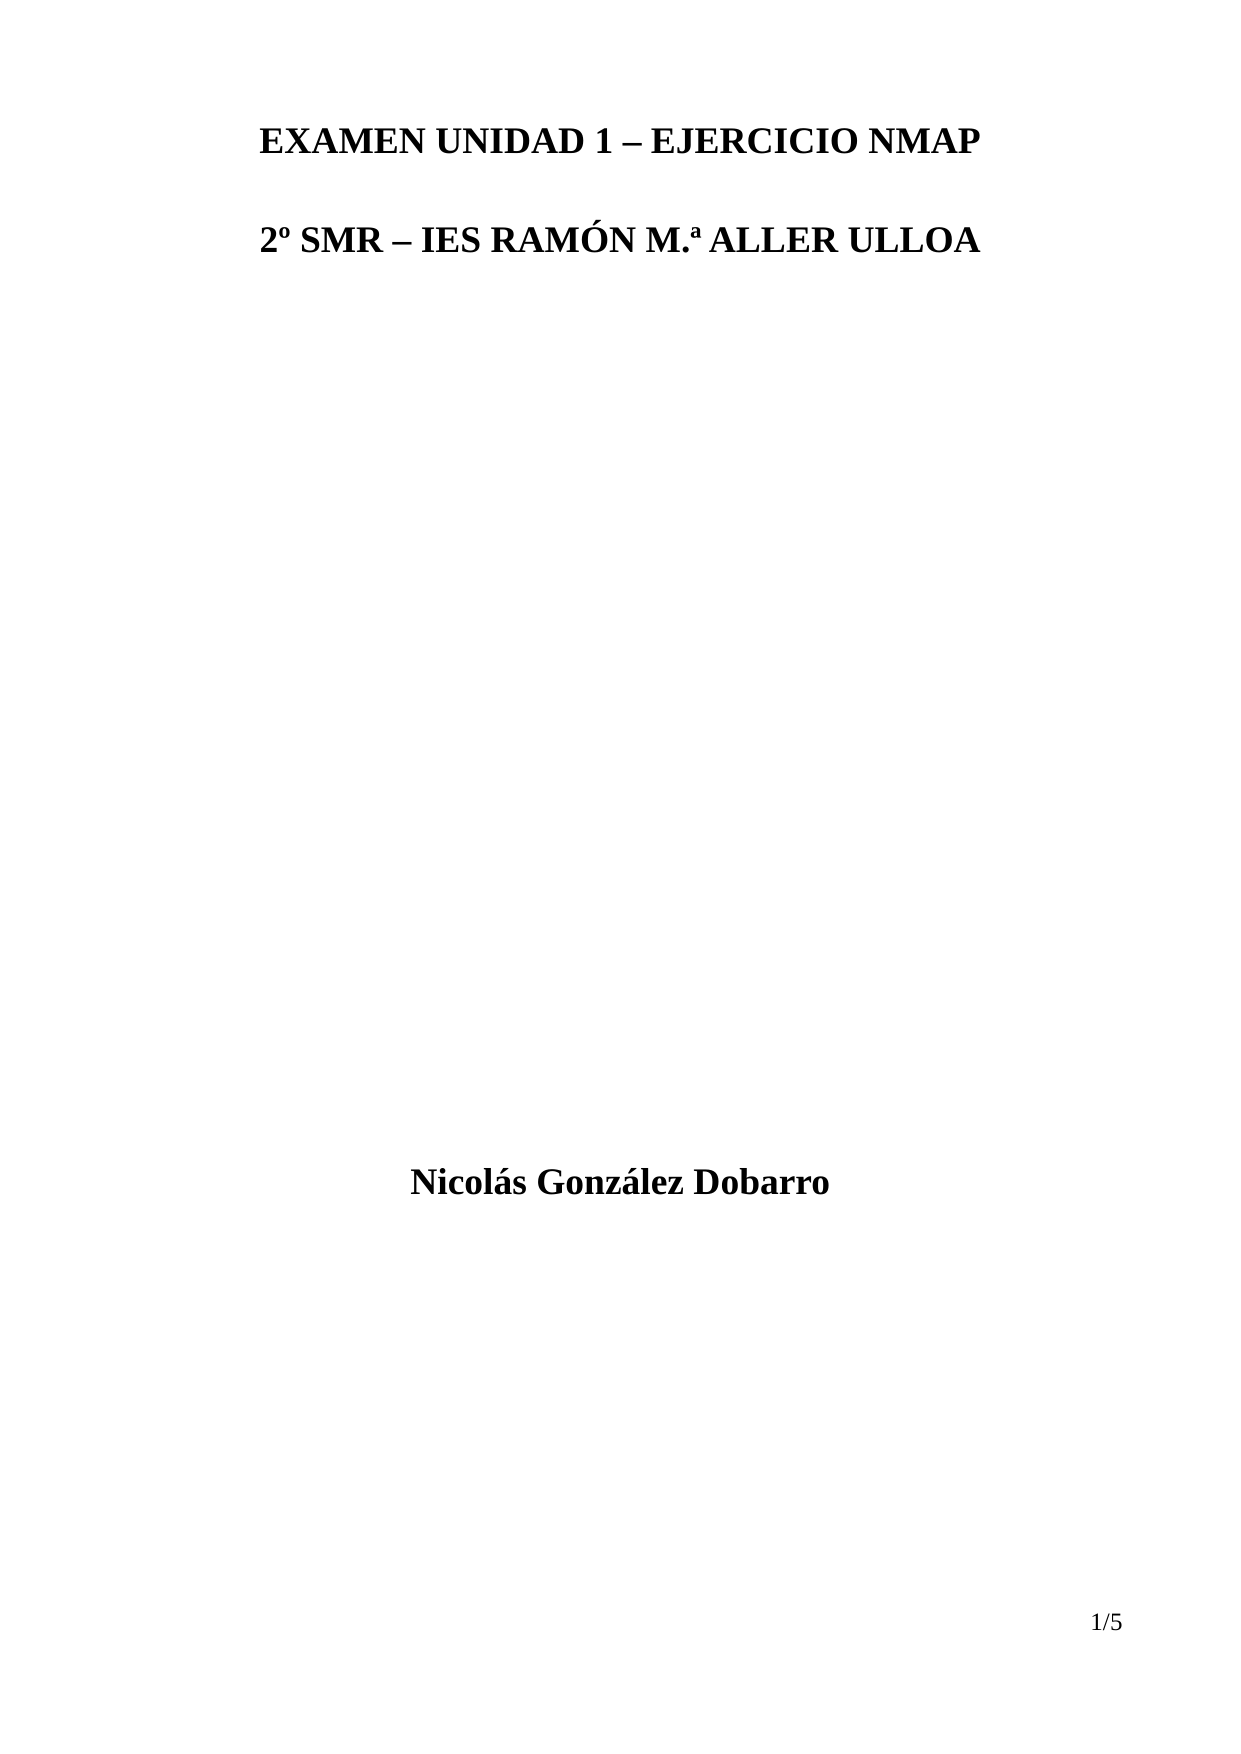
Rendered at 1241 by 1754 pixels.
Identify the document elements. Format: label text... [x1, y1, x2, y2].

text 2º SMR – IES RAMÓN M.ª ALLER ULLOA [118, 217, 1122, 260]
text EXAMEN UNIDAD 1 – EJERCICIO NMAP [118, 118, 1122, 161]
text Nicolás González Dobarro [118, 1159, 1122, 1202]
